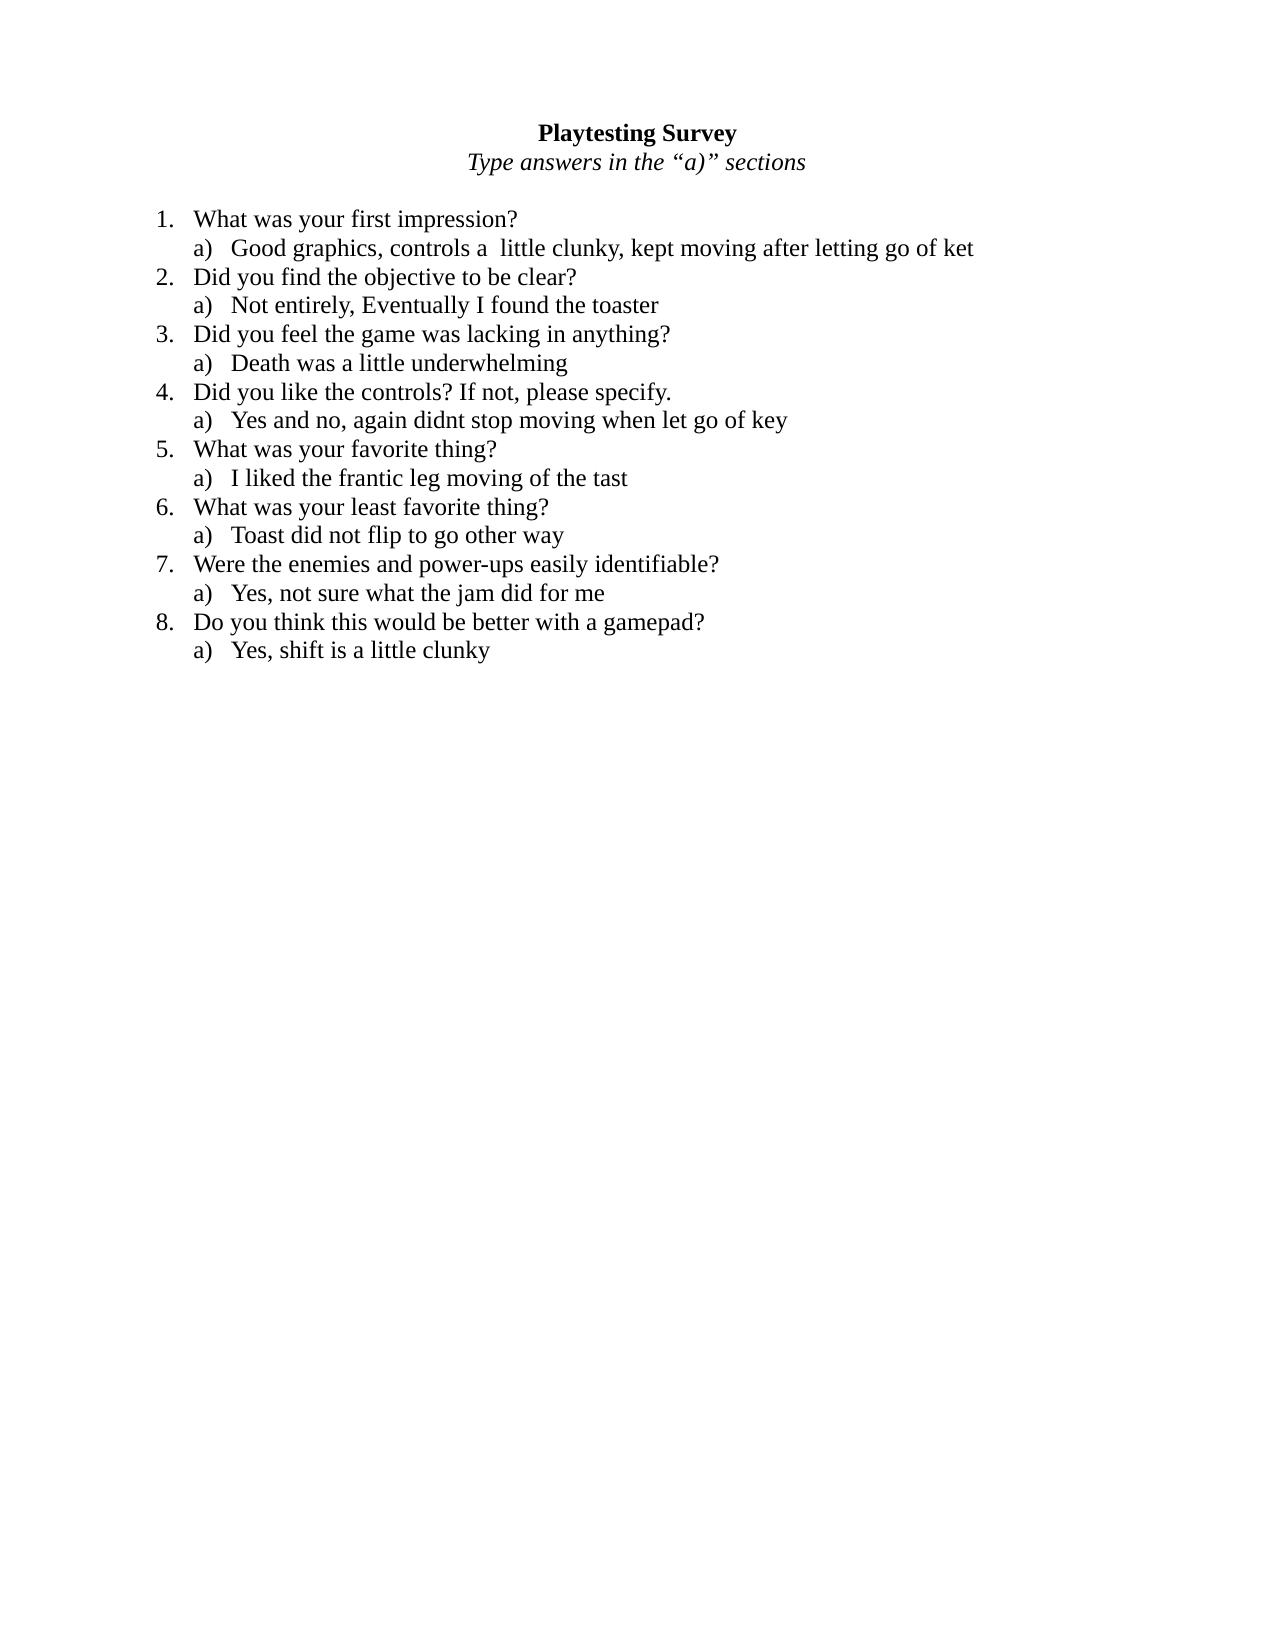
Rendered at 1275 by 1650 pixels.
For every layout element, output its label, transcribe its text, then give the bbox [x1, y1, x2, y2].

list Were the enemies and power-ups easily identifiable? [156, 549, 1157, 578]
list Yes and no, again didnt stop moving when let go of key [193, 406, 1157, 434]
text Type answers in the “a)” sections [118, 147, 1157, 176]
list Yes, not sure what the jam did for me [193, 578, 1157, 607]
list Did you feel the game was lacking in anything? [156, 319, 1157, 348]
list Do you think this would be better with a gamepad? [156, 607, 1157, 636]
list Did you like the controls? If not, please specify. [156, 377, 1157, 406]
list Did you find the objective to be clear? [156, 262, 1157, 291]
list Yes, shift is a little clunky [193, 636, 1157, 664]
list Death was a little underwhelming [193, 348, 1157, 377]
list What was your favorite thing? [156, 434, 1157, 463]
list I liked the frantic leg moving of the tast [193, 463, 1157, 492]
list What was your least favorite thing? [156, 492, 1157, 521]
list Good graphics, controls a little clunky, kept moving after letting go of ket [193, 233, 1157, 262]
text Playtesting Survey [118, 118, 1157, 147]
list Not entirely, Eventually I found the toaster [193, 291, 1157, 319]
list Toast did not flip to go other way [193, 521, 1157, 549]
list What was your first impression? [156, 204, 1157, 233]
